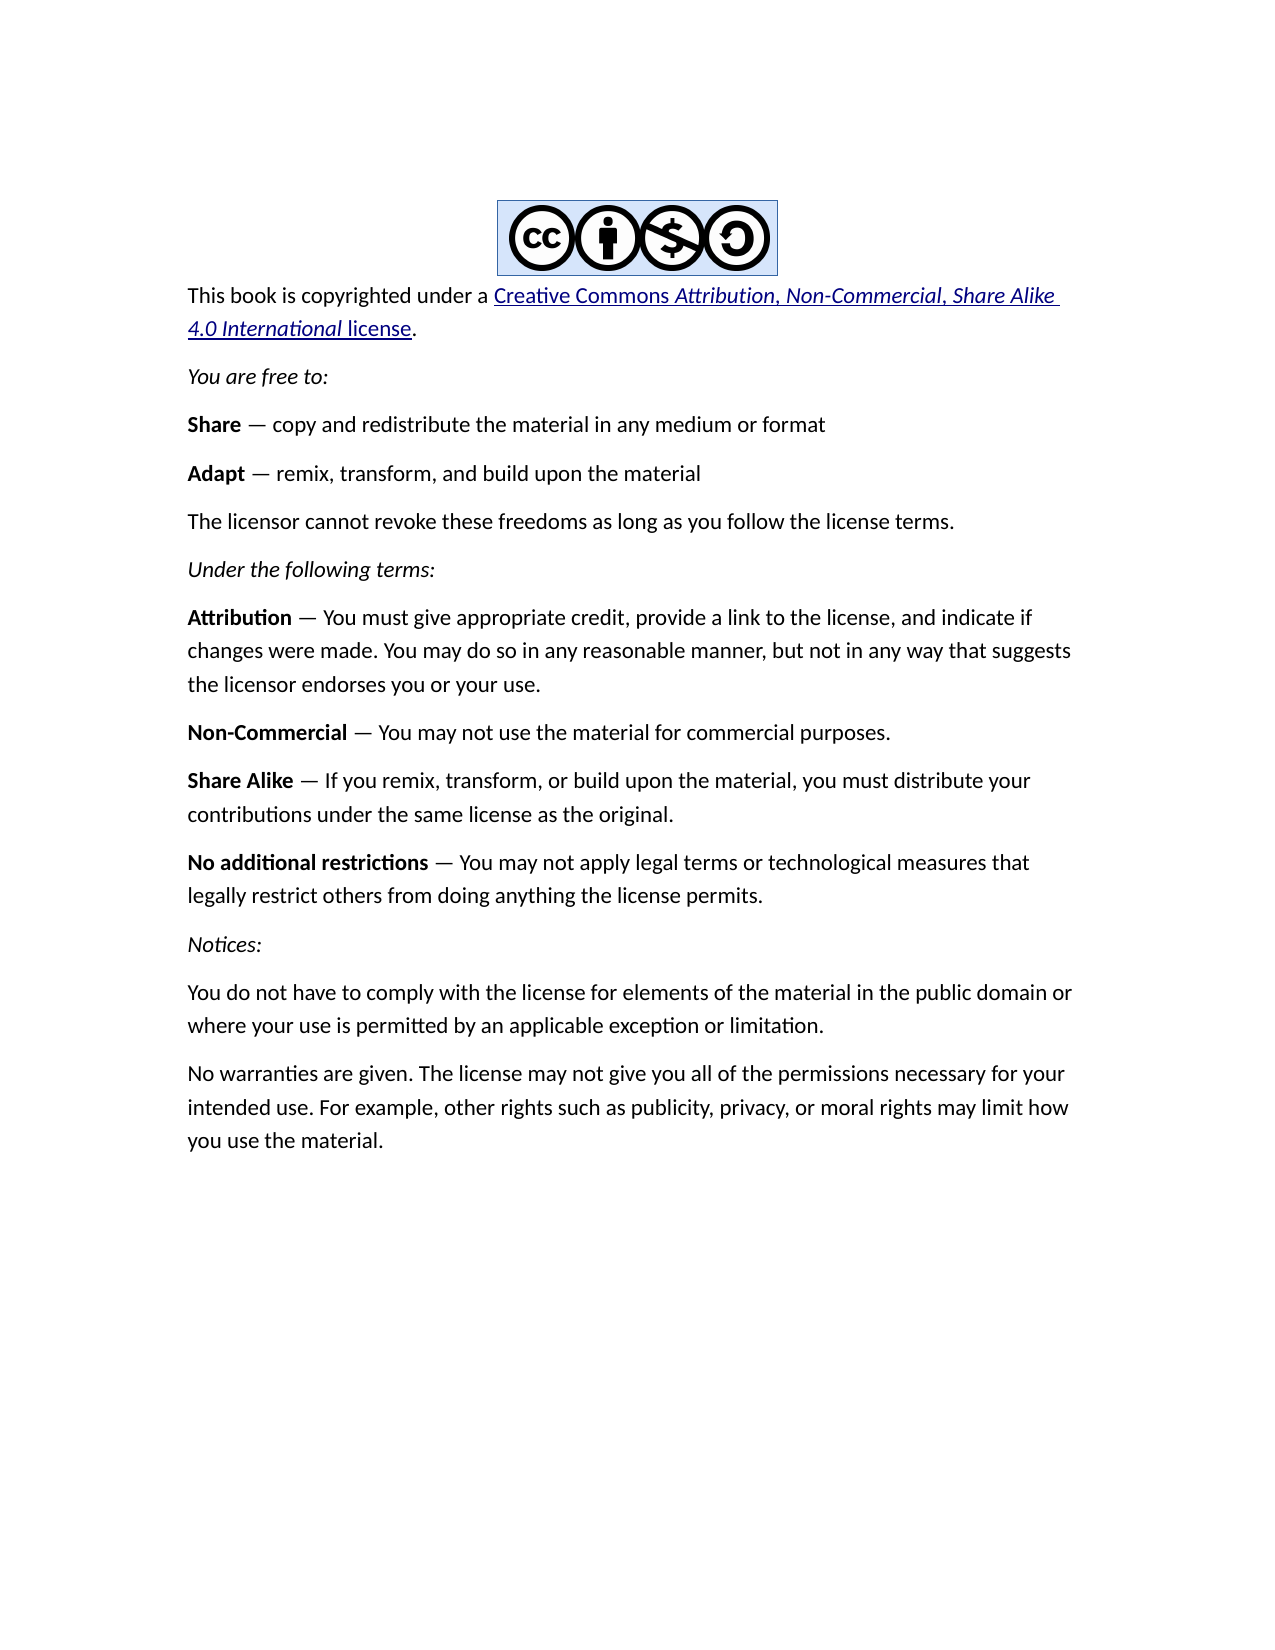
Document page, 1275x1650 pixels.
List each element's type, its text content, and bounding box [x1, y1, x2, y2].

text Share — copy and redistribute the material in any medium or format [187, 411, 1087, 438]
text You are free to: [187, 362, 1087, 390]
text Non-Commercial — You may not use the material for commercial purposes. [187, 718, 1087, 746]
picture [509, 205, 770, 271]
text No additional restrictions — You may not apply legal terms or technological measures that legally restrict others from doing anything the license permits. [187, 848, 1087, 909]
text No warranties are given. The license may not give you all of the permissions necessary for your intended use. For example, other rights such as publicity, privacy, or moral rights may limit how you use the material. [187, 1059, 1087, 1154]
text Notices: [187, 930, 1087, 958]
text The licensor cannot revoke these freedoms as long as you follow the license terms. [187, 507, 1087, 535]
text This book is copyrighted under a Creative Commons Attribution, Non-Commercial, Share Alike 4.0 International license. [187, 181, 1087, 342]
text Adapt — remix, transform, and build upon the material [187, 459, 1087, 487]
text You do not have to comply with the license for elements of the material in the public domain or where your use is permitted by an applicable exception or limitation. [187, 978, 1087, 1039]
text Share Alike — If you remix, transform, or build upon the material, you must distribute your contributions under the same license as the original. [187, 766, 1087, 828]
text Under the following terms: [187, 555, 1087, 583]
text Attribution — You must give appropriate credit, provide a link to the license, and indicate if changes were made. You may do so in any reasonable manner, but not in any way that suggests the licensor endorses you or your use. [187, 603, 1087, 698]
